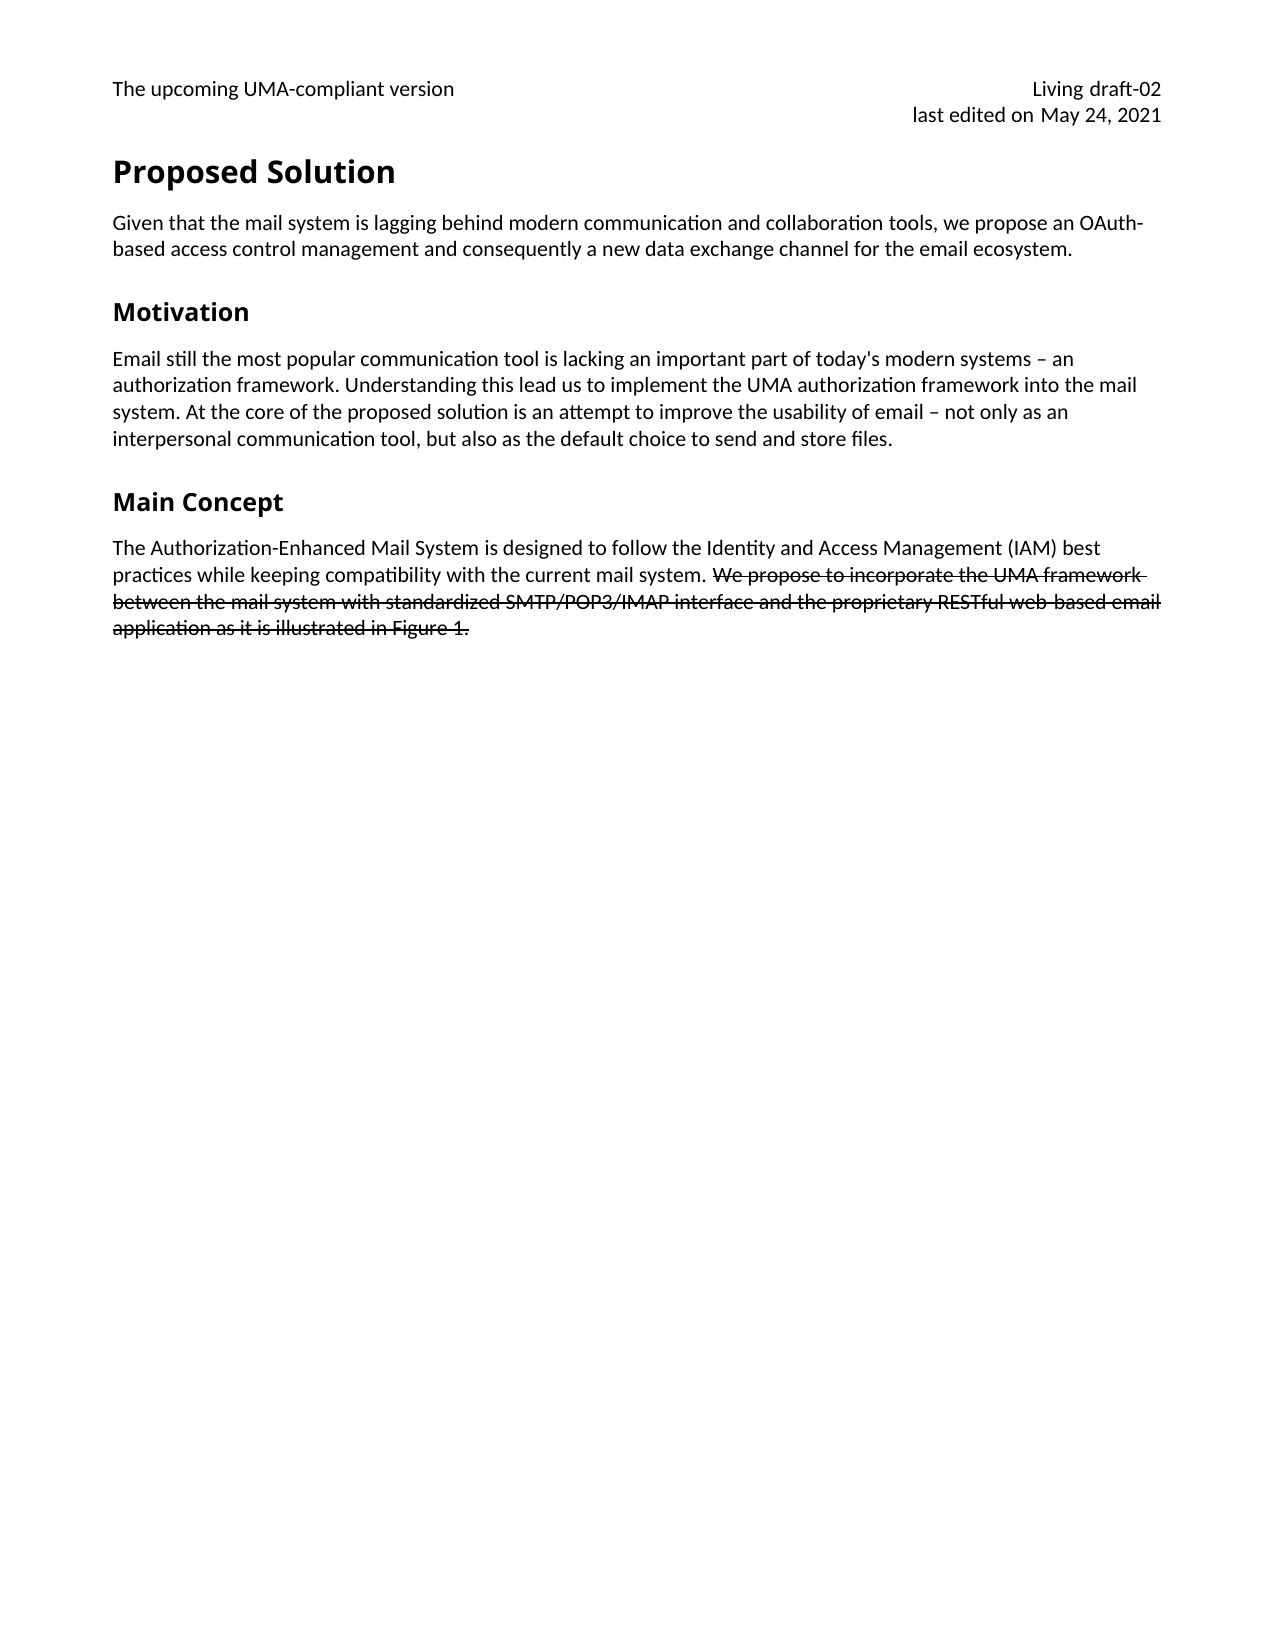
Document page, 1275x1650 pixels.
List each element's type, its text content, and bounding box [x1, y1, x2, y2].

text Main Concept [112, 484, 1162, 518]
text Given that the mail system is lagging behind modern communication and collaboration tools, we propose an OAuth-based access control management and consequently a new data exchange channel for the email ecosystem. [112, 209, 1162, 262]
text Email still the most popular communication tool is lacking an important part of today's modern systems – an authorization framework. Understanding this lead us to implement the UMA authorization framework into the mail system. At the core of the proposed solution is an attempt to improve the usability of email – not only as an interpersonal communication tool, but also as the default choice to send and store files. [112, 345, 1162, 452]
text Motivation [112, 295, 1162, 329]
text Proposed Solution [112, 150, 1162, 193]
text The Authorization-Enhanced Mail System is designed to follow the Identity and Access Management (IAM) best practices while keeping compatibility with the current mail system. We propose to incorporate the UMA framework between the mail system with standardized SMTP/POP3/IMAP interface and the proprietary RESTful web-based email application as it is illustrated in Figure 1. [112, 534, 1162, 641]
